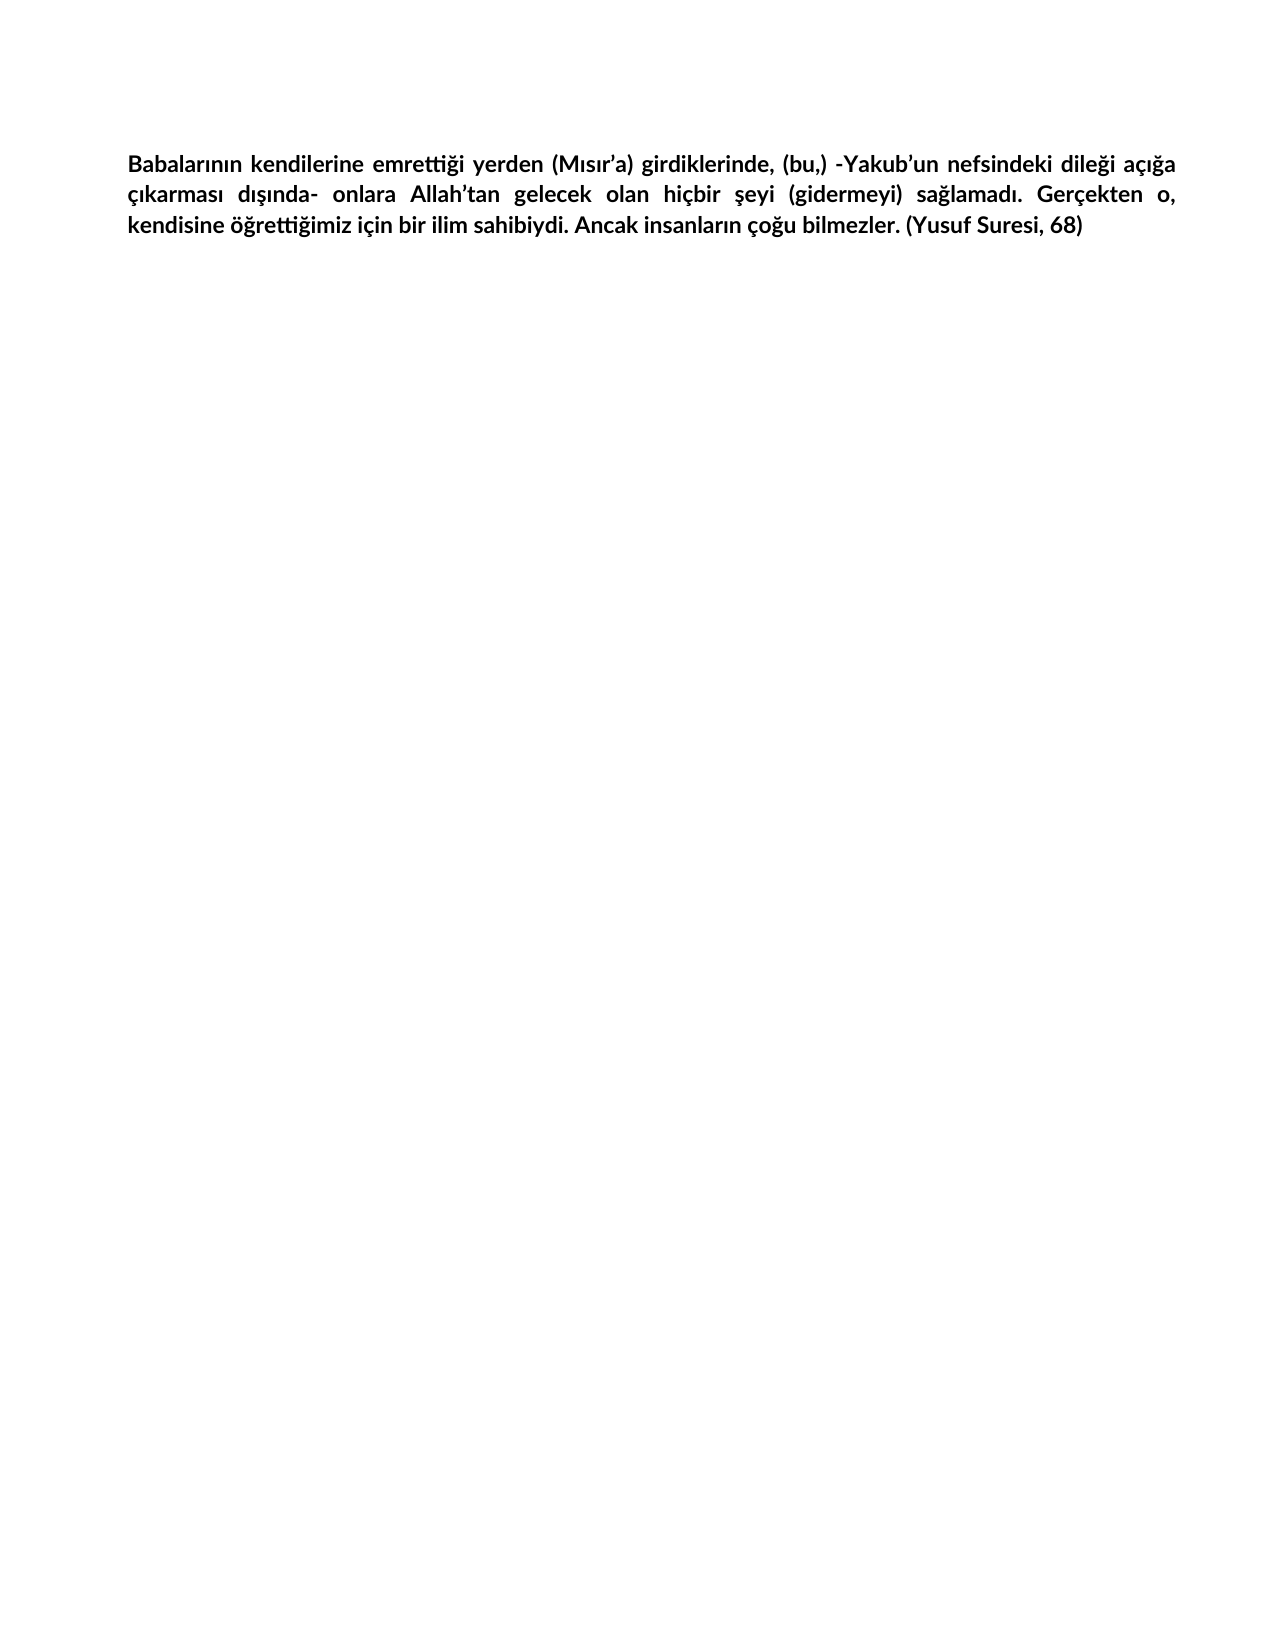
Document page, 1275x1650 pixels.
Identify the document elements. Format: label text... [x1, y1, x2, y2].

text Babalarının kendilerine emrettiği yerden (Mısır’a) girdiklerinde, (bu,) -Yakub’un nefsindeki dileği açığa çıkarması dışında- onlara Allah’tan gelecek olan hiçbir şeyi (gidermeyi) sağlamadı. Gerçekten o, kendisine öğrettiğimiz için bir ilim sahibiydi. Ancak insanların çoğu bilmezler. (Yusuf Suresi, 68) [127, 150, 1177, 238]
